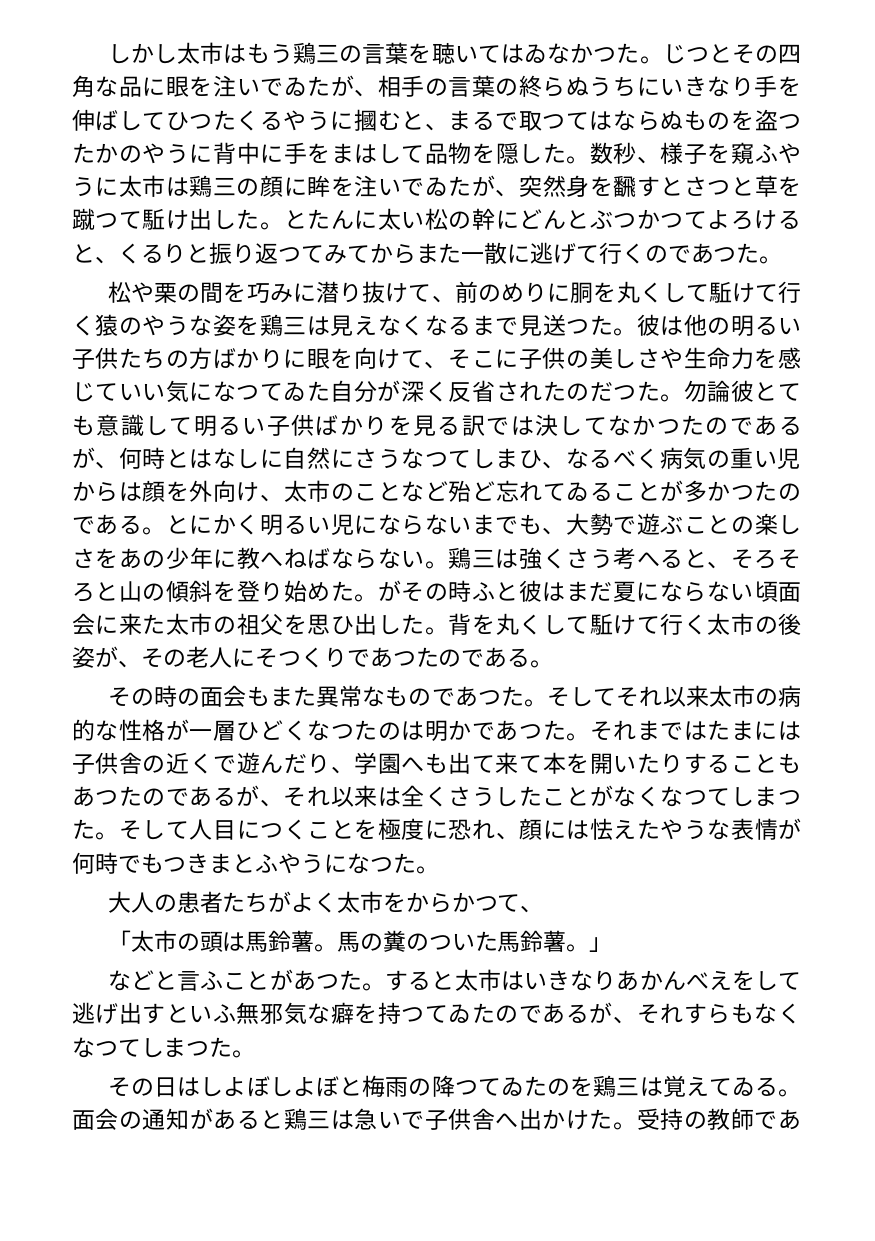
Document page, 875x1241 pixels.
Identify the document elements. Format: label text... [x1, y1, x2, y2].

text 「太市の頭は馬鈴薯。馬の糞のついた馬鈴薯。」 [72, 924, 802, 957]
text などと言ふことがあつた。すると太市はいきなりあかんべえをして逃げ出すといふ無邪気な癖を持つてゐたのであるが、それすらもなくなつてしまつた。 [72, 963, 802, 1063]
text しかし太市はもう鶏三の言葉を聴いてはゐなかつた。じつとその四角な品に眼を注いでゐたが、相手の言葉の終らぬうちにいきなり手を伸ばしてひつたくるやうに摑むと、まるで取つてはならぬものを盗つたかのやうに背中に手をまはして品物を隠した。数秒、様子を窺ふやうに太市は鶏三の顔に眸を注いでゐたが、突然身を飜すとさつと草を蹴つて駈け出した。とたんに太い松の幹にどんとぶつかつてよろけると、くるりと振り返つてみてからまた一散に逃げて行くのであつた。 [72, 36, 802, 269]
text 大人の患者たちがよく太市をからかつて、 [72, 884, 802, 918]
text その時の面会もまた異常なものであつた。そしてそれ以来太市の病的な性格が一層ひどくなつたのは明かであつた。それまではたまには子供舎の近くで遊んだり、学園へも出て来て本を開いたりすることもあつたのであるが、それ以来は全くさうしたことがなくなつてしまつた。そして人目につくことを極度に恐れ、顔には怯えたやうな表情が何時でもつきまとふやうになつた。 [72, 679, 802, 879]
text 松や栗の間を巧みに潜り抜けて、前のめりに胴を丸くして駈けて行く猿のやうな姿を鶏三は見えなくなるまで見送つた。彼は他の明るい子供たちの方ばかりに眼を向けて、そこに子供の美しさや生命力を感じていい気になつてゐた自分が深く反省されたのだつた。勿論彼とても意識して明るい子供ばかりを見る訳では決してなかつたのであるが、何時とはなしに自然にさうなつてしまひ、なるべく病気の重い児からは顔を外向け、太市のことなど殆ど忘れてゐることが多かつたのである。とにかく明るい児にならないまでも、大勢で遊ぶことの楽しさをあの少年に教へねばならない。鶏三は強くさう考へると、そろそろと山の傾斜を登り始めた。がその時ふと彼はまだ夏にならない頃面会に来た太市の祖父を思ひ出した。背を丸くして駈けて行く太市の後姿が、その老人にそつくりであつたのである。 [72, 274, 802, 673]
text その日はしよぼしよぼと梅雨の降つてゐたのを鶏三は覚えてゐる。面会の通知があると鶏三は急いで子供舎へ出かけた。受持の教師であ [72, 1068, 802, 1135]
